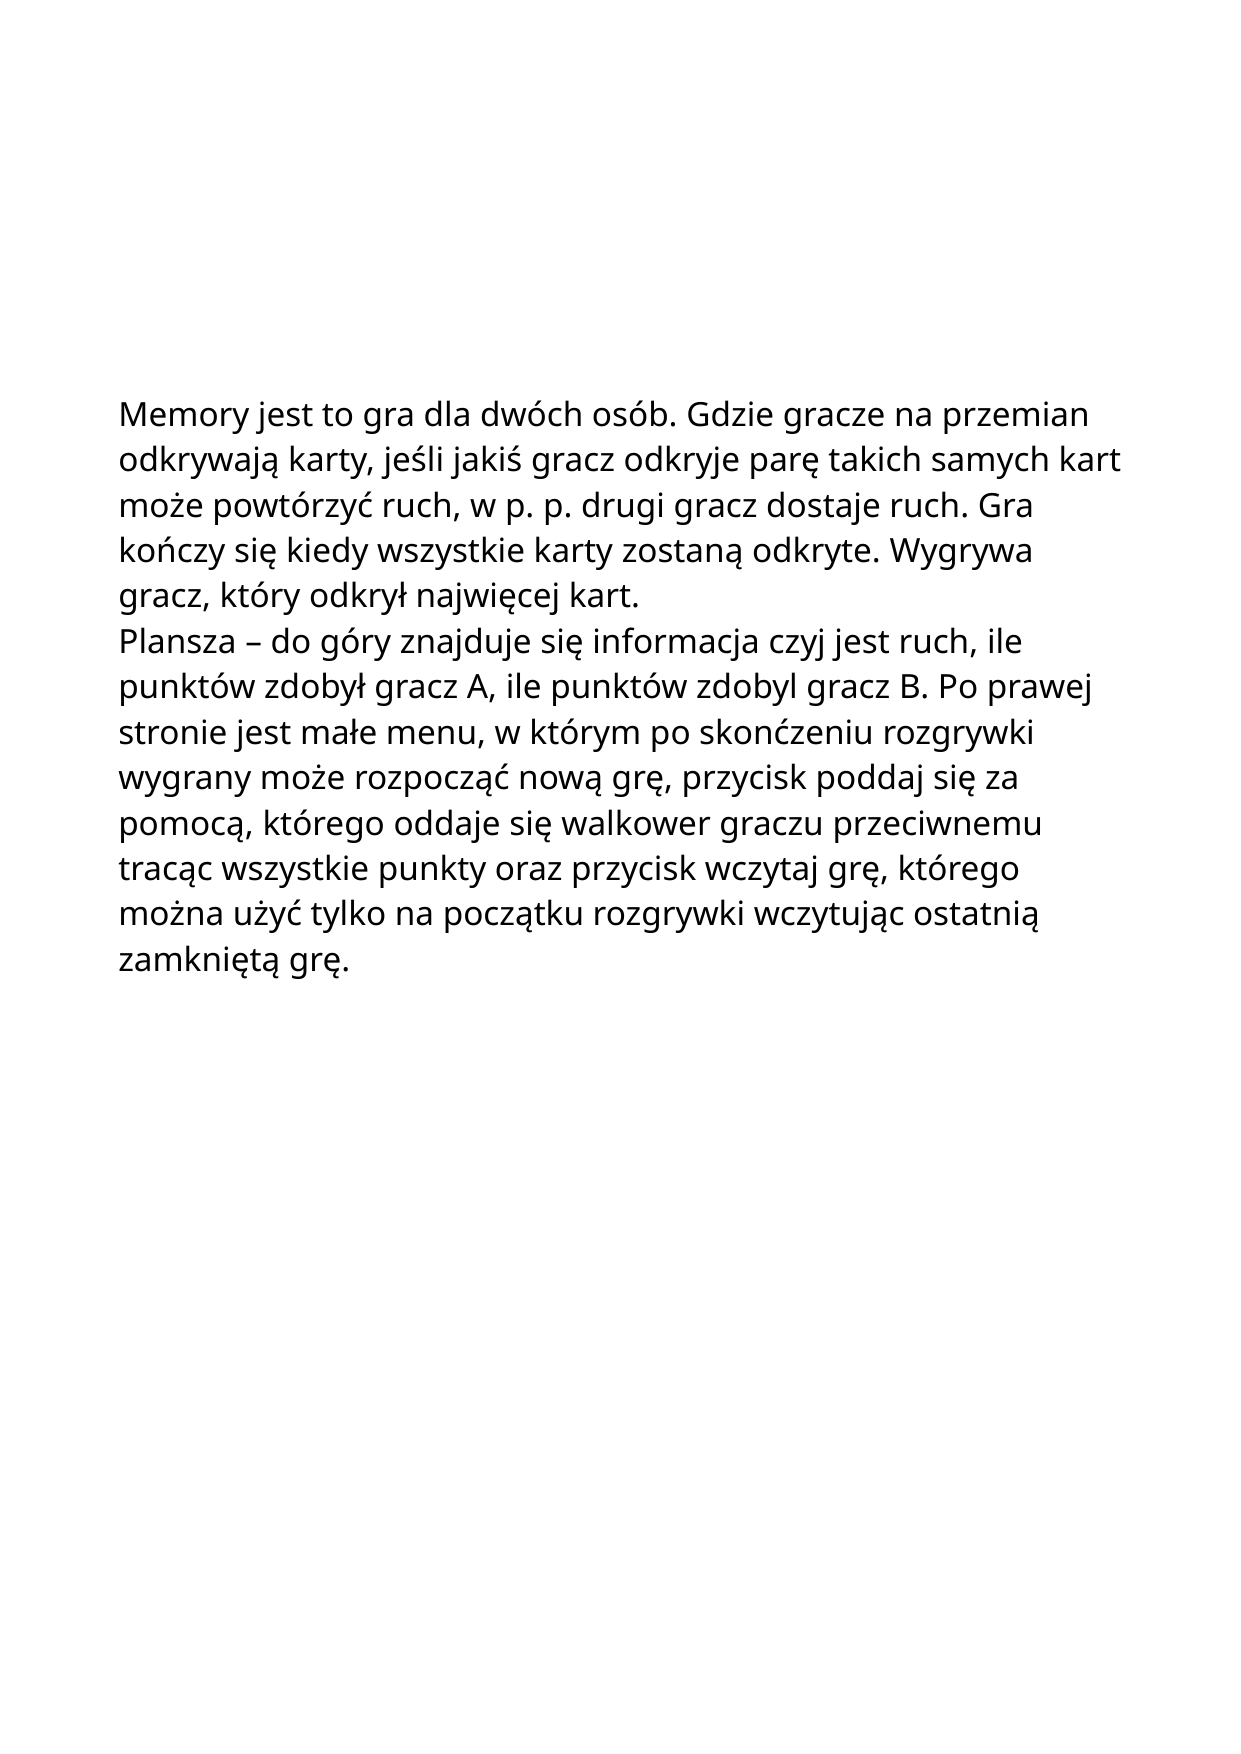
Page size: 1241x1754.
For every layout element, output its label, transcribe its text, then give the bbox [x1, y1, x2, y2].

text Memory jest to gra dla dwóch osób. Gdzie gracze na przemian odkrywają karty, jeśli jakiś gracz odkryje parę takich samych kart może powtórzyć ruch, w p. p. drugi gracz dostaje ruch. Gra kończy się kiedy wszystkie karty zostaną odkryte. Wygrywa gracz, który odkrył najwięcej kart. [118, 391, 1122, 618]
text Plansza – do góry znajduje się informacja czyj jest ruch, ile punktów zdobył gracz A, ile punktów zdobyl gracz B. Po prawej stronie jest małe menu, w którym po skonćzeniu rozgrywki wygrany może rozpocząć nową grę, przycisk poddaj się za pomocą, którego oddaje się walkower graczu przeciwnemu tracąc wszystkie punkty oraz przycisk wczytaj grę, którego można użyć tylko na początku rozgrywki wczytując ostatnią zamkniętą grę. [118, 618, 1122, 981]
